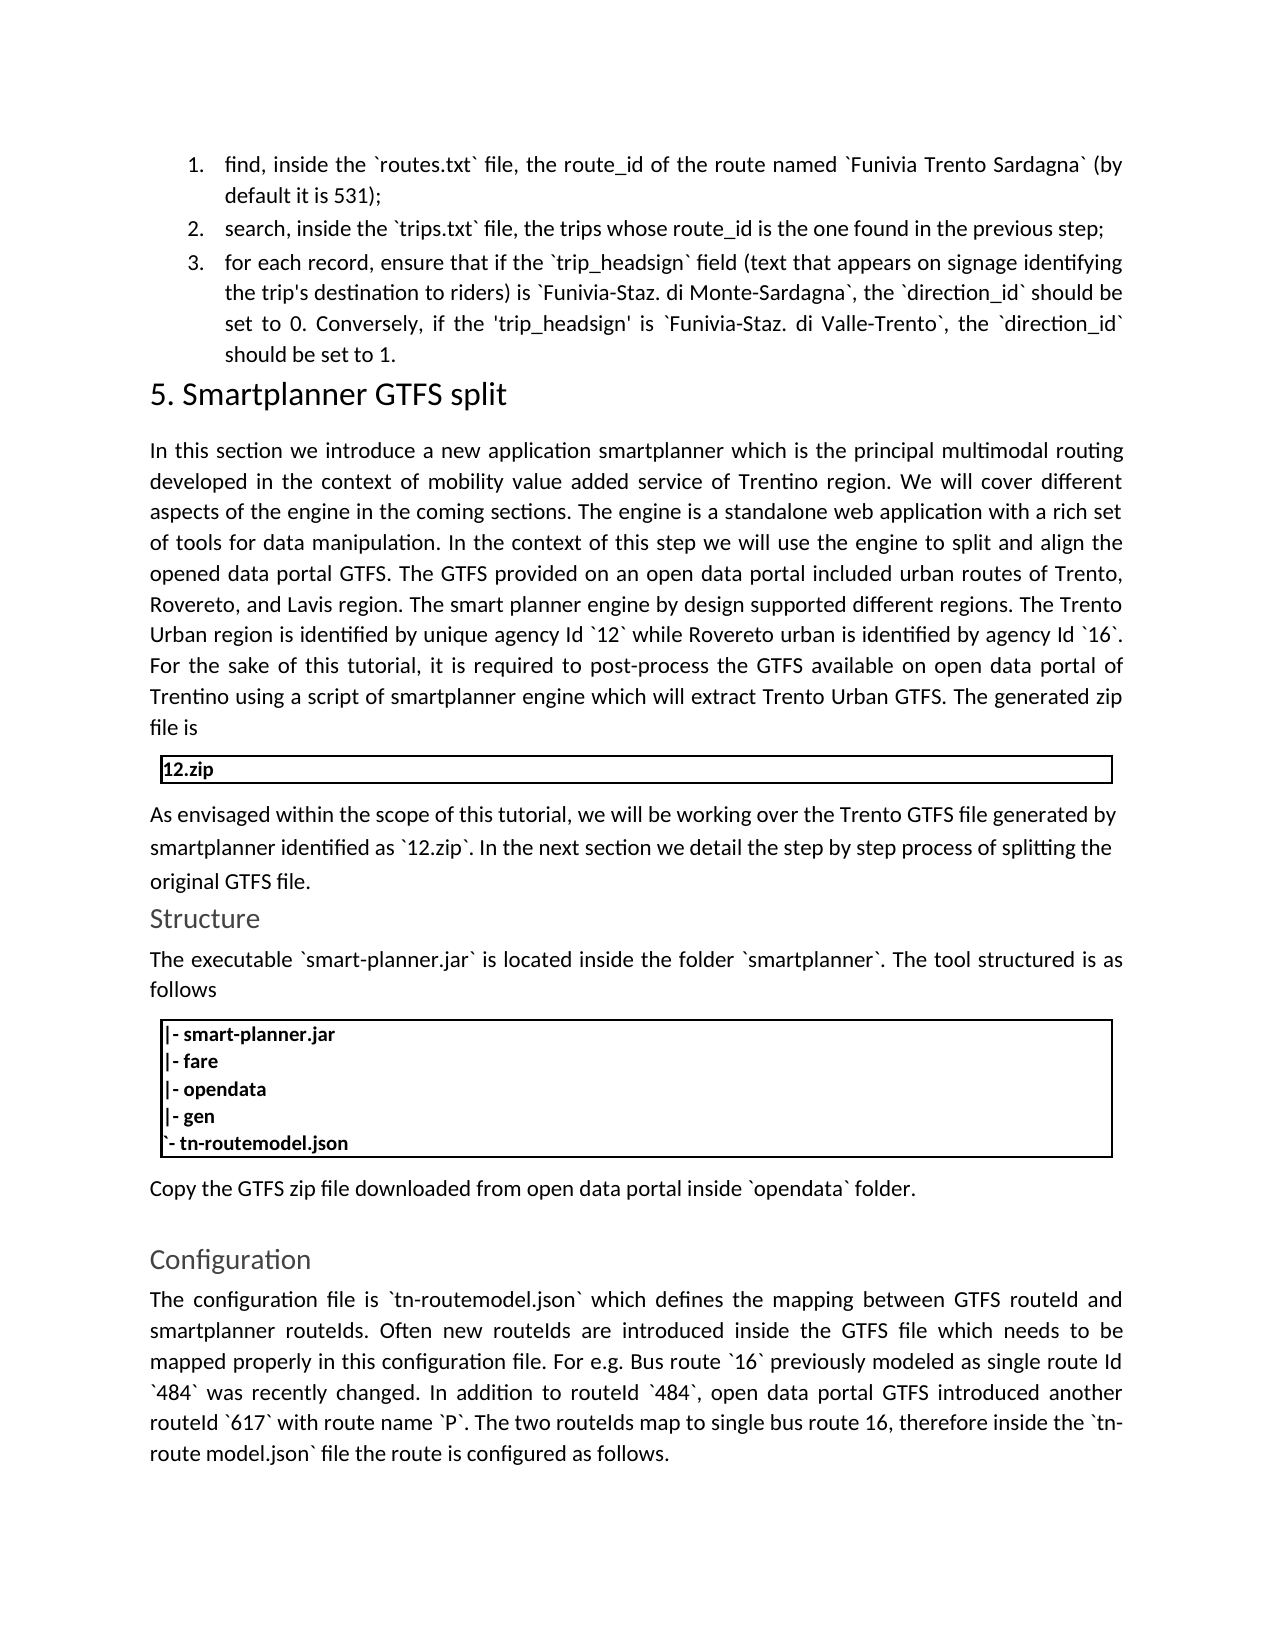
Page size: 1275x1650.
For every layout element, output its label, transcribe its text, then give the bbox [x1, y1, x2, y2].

list find, inside the `routes.txt` file, the route_id of the route named `Funivia Trento Sardagna` (by default it is 531); [187, 150, 1125, 209]
text |- smart-planner.jar [163, 1021, 1111, 1046]
text |- opendata [163, 1074, 1111, 1101]
text Copy the GTFS zip file downloaded from open data portal inside `opendata` folder. [149, 1174, 1125, 1202]
text As envisaged within the scope of this tutorial, we will be working over the Trento GTFS file generated by smartplanner identified as `12.zip`. In the next section we detail the step by step process of splitting the original GTFS file. [150, 800, 1125, 895]
text In this section we introduce a new application smartplanner which is the principal multimodal routing developed in the context of mobility value added service of Trentino region. We will cover different aspects of the engine in the coming sections. The engine is a standalone web application with a rich set of tools for data manipulation. In the context of this step we will use the engine to split and align the opened data portal GTFS. The GTFS provided on an open data portal included urban routes of Trento, Rovereto, and Lavis region. The smart planner engine by design supported different regions. The Trento Urban region is identified by unique agency Id `12` while Rovereto urban is identified by agency Id `16`. For the sake of this tutorial, it is required to post-process the GTFS available on open data portal of Trentino using a script of smartplanner engine which will extract Trento Urban GTFS. The generated zip file is [149, 436, 1125, 741]
text The configuration file is `tn-routemodel.json` which defines the mapping between GTFS routeId and smartplanner routeIds. Often new routeIds are introduced inside the GTFS file which needs to be mapped properly in this configuration file. For e.g. Bus route `16` previously modeled as single route Id `484` was recently changed. In addition to routeId `484`, open data portal GTFS introduced another routeId `617` with route name `P`. The two routeIds map to single bus route 16, therefore inside the `tn-route model.json` file the route is configured as follows. [149, 1285, 1125, 1467]
subtitle Configuration [149, 1241, 1125, 1277]
list for each record, ensure that if the `trip_headsign` field (text that appears on signage identifying the trip's destination to riders) is `Funivia-Staz. di Monte-Sardagna`, the `direction_id` should be set to 0. Conversely, if the 'trip_headsign' is `Funivia-Staz. di Valle-Trento`, the `direction_id` should be set to 1. [187, 248, 1125, 368]
text 12.zip [163, 757, 1111, 782]
text `- tn-routemodel.json [163, 1128, 1111, 1156]
text |- gen [163, 1101, 1111, 1128]
text |- fare [163, 1046, 1111, 1074]
list search, inside the `trips.txt` file, the trips whose route_id is the one found in the previous step; [187, 214, 1125, 242]
subtitle Structure [149, 901, 1125, 936]
text The executable `smart-planner.jar` is located inside the folder `smartplanner`. The tool structured is as follows [149, 945, 1125, 1003]
subtitle 5. Smartplanner GTFS split [149, 373, 1125, 414]
